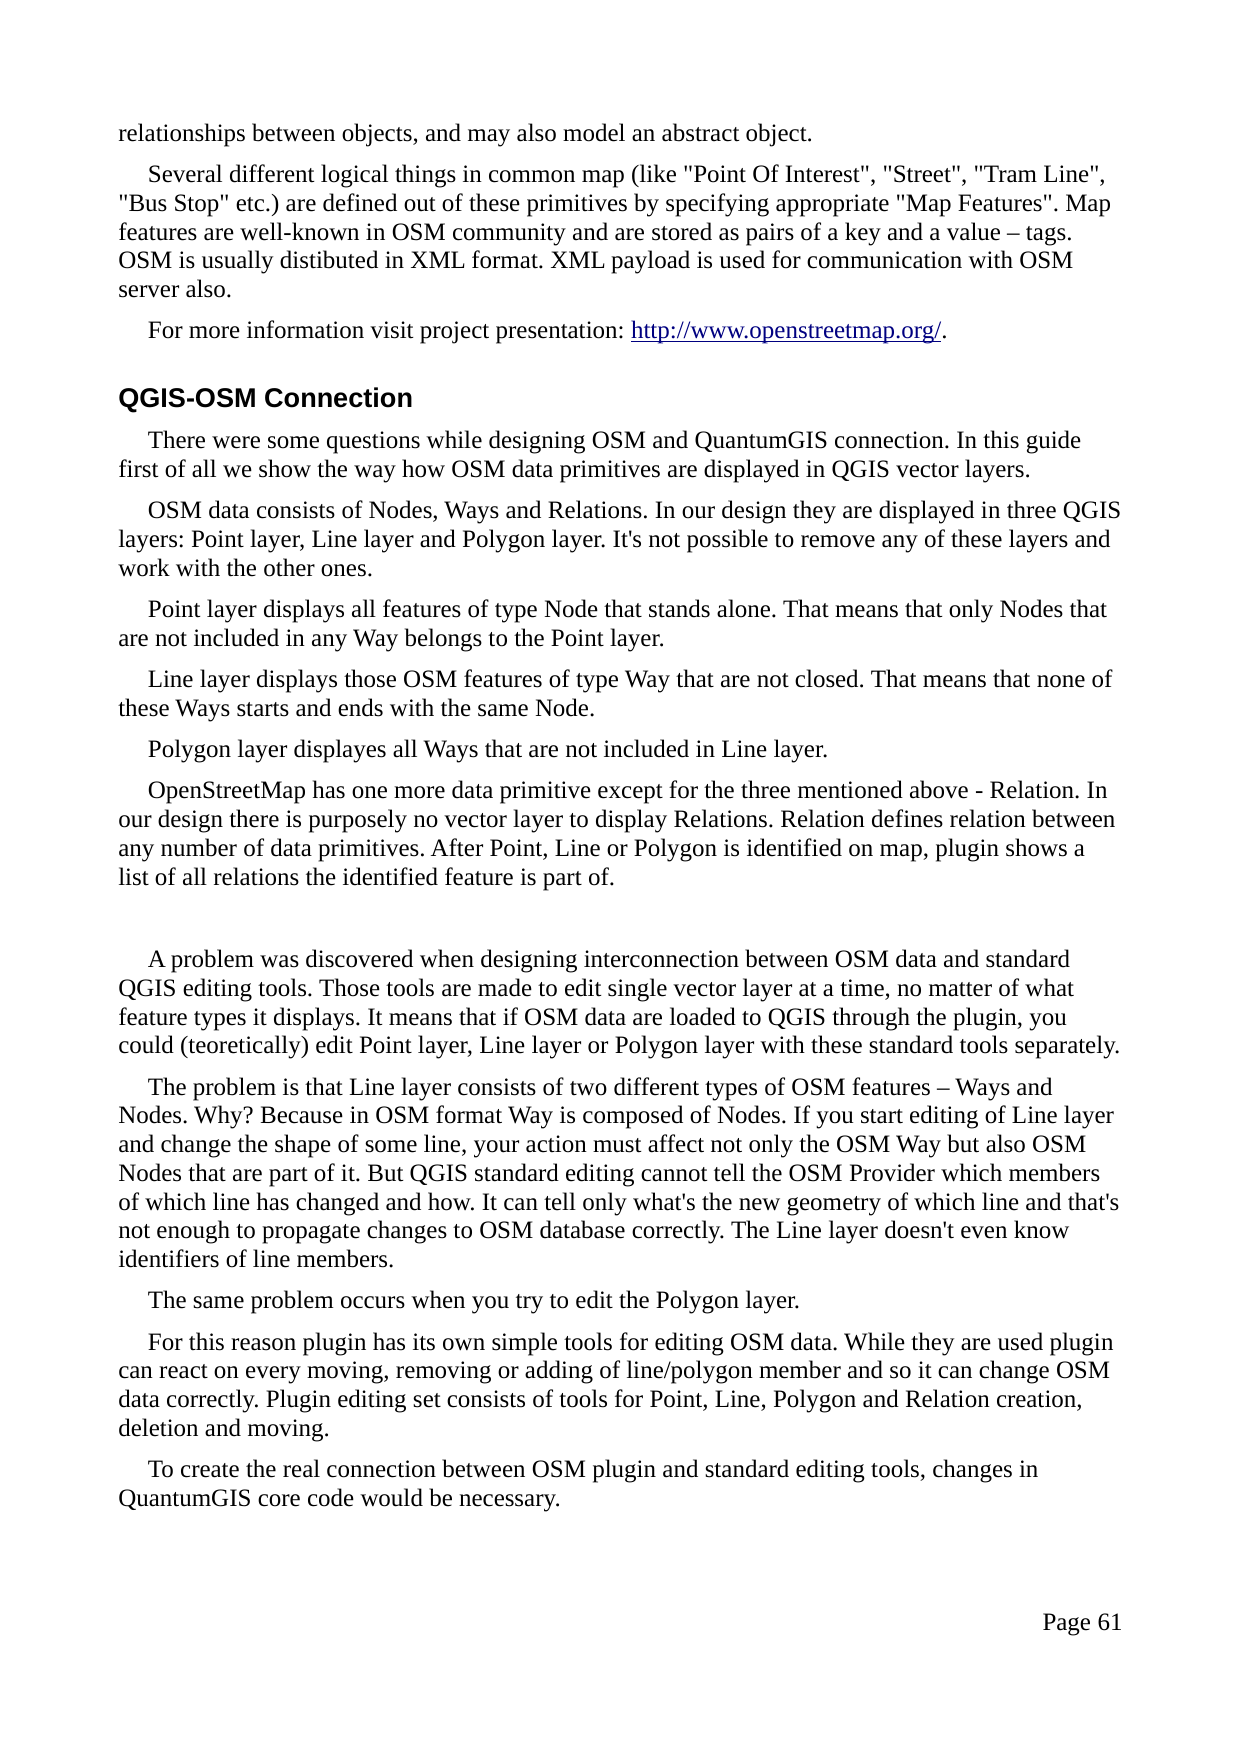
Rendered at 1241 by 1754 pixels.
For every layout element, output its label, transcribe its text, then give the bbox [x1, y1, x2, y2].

subtitle QGIS-OSM Connection [118, 382, 1122, 413]
text relationships between objects, and may also model an abstract object. [118, 118, 1122, 147]
text There were some questions while designing OSM and QuantumGIS connection. In this guide first of all we show the way how OSM data primitives are displayed in QGIS vector layers. [118, 426, 1122, 483]
text OSM data consists of Nodes, Ways and Relations. In our design they are displayed in three QGIS layers: Point layer, Line layer and Polygon layer. It's not possible to remove any of these layers and work with the other ones. [118, 496, 1122, 582]
text A problem was discovered when designing interconnection between OSM data and standard QGIS editing tools. Those tools are made to edit single vector layer at a time, no matter of what feature types it displays. It means that if OSM data are loaded to QGIS through the plugin, you could (teoretically) edit Point layer, Line layer or Polygon layer with these standard tools separately. [118, 944, 1122, 1059]
text The problem is that Line layer consists of two different types of OSM features – Ways and Nodes. Why? Because in OSM format Way is composed of Nodes. If you start editing of Line layer and change the shape of some line, your action must affect not only the OSM Way but also OSM Nodes that are part of it. But QGIS standard editing cannot tell the OSM Provider which members of which line has changed and how. It can tell only what's the new geometry of which line and that's not enough to propagate changes to OSM database correctly. The Line layer doesn't even know identifiers of line members. [118, 1072, 1122, 1273]
text For more information visit project presentation: http://www.openstreetmap.org/. [118, 316, 1122, 344]
text The same problem occurs when you try to edit the Polygon layer. [118, 1286, 1122, 1314]
text Line layer displays those OSM features of type Way that are not closed. That means that none of these Ways starts and ends with the same Node. [118, 664, 1122, 722]
text Point layer displays all features of type Node that stands alone. That means that only Nodes that are not included in any Way belongs to the Point layer. [118, 594, 1122, 652]
text Several different logical things in common map (like "Point Of Interest", "Street", "Tram Line", "Bus Stop" etc.) are defined out of these primitives by specifying appropriate "Map Features". Map features are well-known in OSM community and are stored as pairs of a key and a value – tags. OSM is usually distibuted in XML format. XML payload is used for communication with OSM server also. [118, 159, 1122, 303]
text Polygon layer displayes all Ways that are not included in Line layer. [118, 734, 1122, 763]
text OpenStreetMap has one more data primitive except for the three mentioned above - Relation. In our design there is purposely no vector layer to display Relations. Relation defines relation between any number of data primitives. After Point, Line or Polygon is identified on map, plugin shows a list of all relations the identified feature is part of. [118, 776, 1122, 891]
text To create the real connection between OSM plugin and standard editing tools, changes in QuantumGIS core code would be necessary. [118, 1454, 1122, 1512]
text For this reason plugin has its own simple tools for editing OSM data. While they are used plugin can react on every moving, removing or adding of line/polygon member and so it can change OSM data correctly. Plugin editing set consists of tools for Point, Line, Polygon and Relation creation, deletion and moving. [118, 1327, 1122, 1442]
